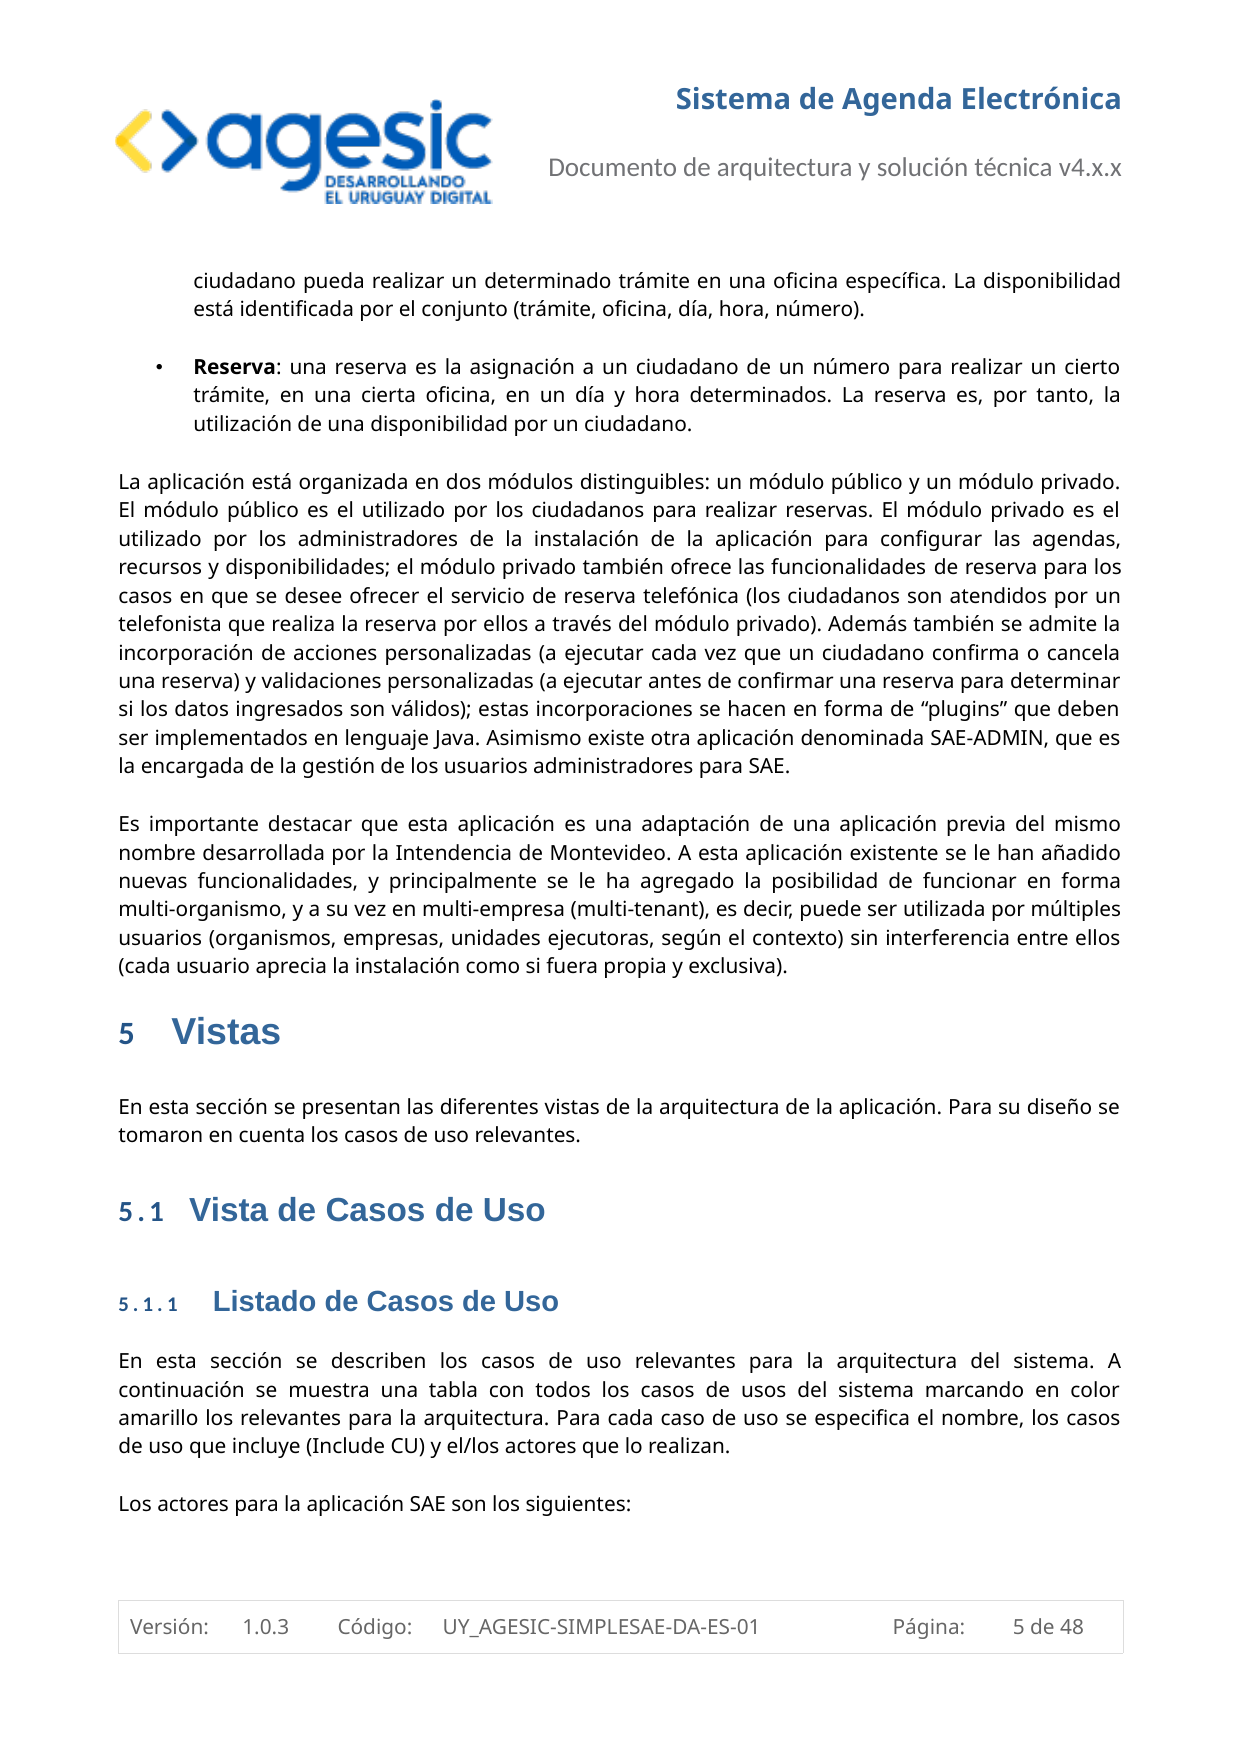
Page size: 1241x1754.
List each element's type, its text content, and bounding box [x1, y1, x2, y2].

text En esta sección se describen los casos de uso relevantes para la arquitectura del sistema. A continuación se muestra una tabla con todos los casos de usos del sistema marcando en color amarillo los relevantes para la arquitectura. Para cada caso de uso se especifica el nombre, los casos de uso que incluye (Include CU) y el/los actores que lo realizan. [118, 1346, 1122, 1460]
list Reserva: una reserva es la asignación a un ciudadano de un número para realizar un cierto trámite, en una cierta oficina, en un día y hora determinados. La reserva es, por tanto, la utilización de una disponibilidad por un ciudadano. [156, 352, 1122, 437]
text La aplicación está organizada en dos módulos distinguibles: un módulo público y un módulo privado. El módulo público es el utilizado por los ciudadanos para realizar reservas. El módulo privado es el utilizado por los administradores de la instalación de la aplicación para configurar las agendas, recursos y disponibilidades; el módulo privado también ofrece las funcionalidades de reserva para los casos en que se desee ofrecer el servicio de reserva telefónica (los ciudadanos son atendidos por un telefonista que realiza la reserva por ellos a través del módulo privado). Además también se admite la incorporación de acciones personalizadas (a ejecutar cada vez que un ciudadano confirma o cancela una reserva) y validaciones personalizadas (a ejecutar antes de confirmar una reserva para determinar si los datos ingresados son válidos); estas incorporaciones se hacen en forma de “plugins” que deben ser implementados en lenguaje Java. Asimismo existe otra aplicación denominada SAE-ADMIN, que es la encargada de la gestión de los usuarios administradores para SAE. [118, 467, 1122, 780]
text Es importante destacar que esta aplicación es una adaptación de una aplicación previa del mismo nombre desarrollada por la Intendencia de Montevideo. A esta aplicación existente se le han añadido nuevas funcionalidades, y principalmente se le ha agregado la posibilidad de funcionar en forma multi-organismo, y a su vez en multi-empresa (multi-tenant), es decir, puede ser utilizada por múltiples usuarios (organismos, empresas, unidades ejecutoras, según el contexto) sin interferencia entre ellos (cada usuario aprecia la instalación como si fuera propia y exclusiva). [118, 809, 1122, 980]
subtitle Vista de Casos de Uso [118, 1190, 1122, 1229]
text En esta sección se presentan las diferentes vistas de la arquitectura de la aplicación. Para su diseño se tomaron en cuenta los casos de uso relevantes. [118, 1092, 1122, 1149]
subtitle Vistas [118, 1009, 1122, 1053]
subtitle Listado de Casos de Uso [118, 1284, 1122, 1317]
picture [115, 99, 493, 204]
list ciudadano pueda realizar un determinado trámite en una oficina específica. La disponibilidad está identificada por el conjunto (trámite, oficina, día, hora, número). [156, 266, 1122, 323]
text Los actores para la aplicación SAE son los siguientes: [118, 1489, 1122, 1518]
